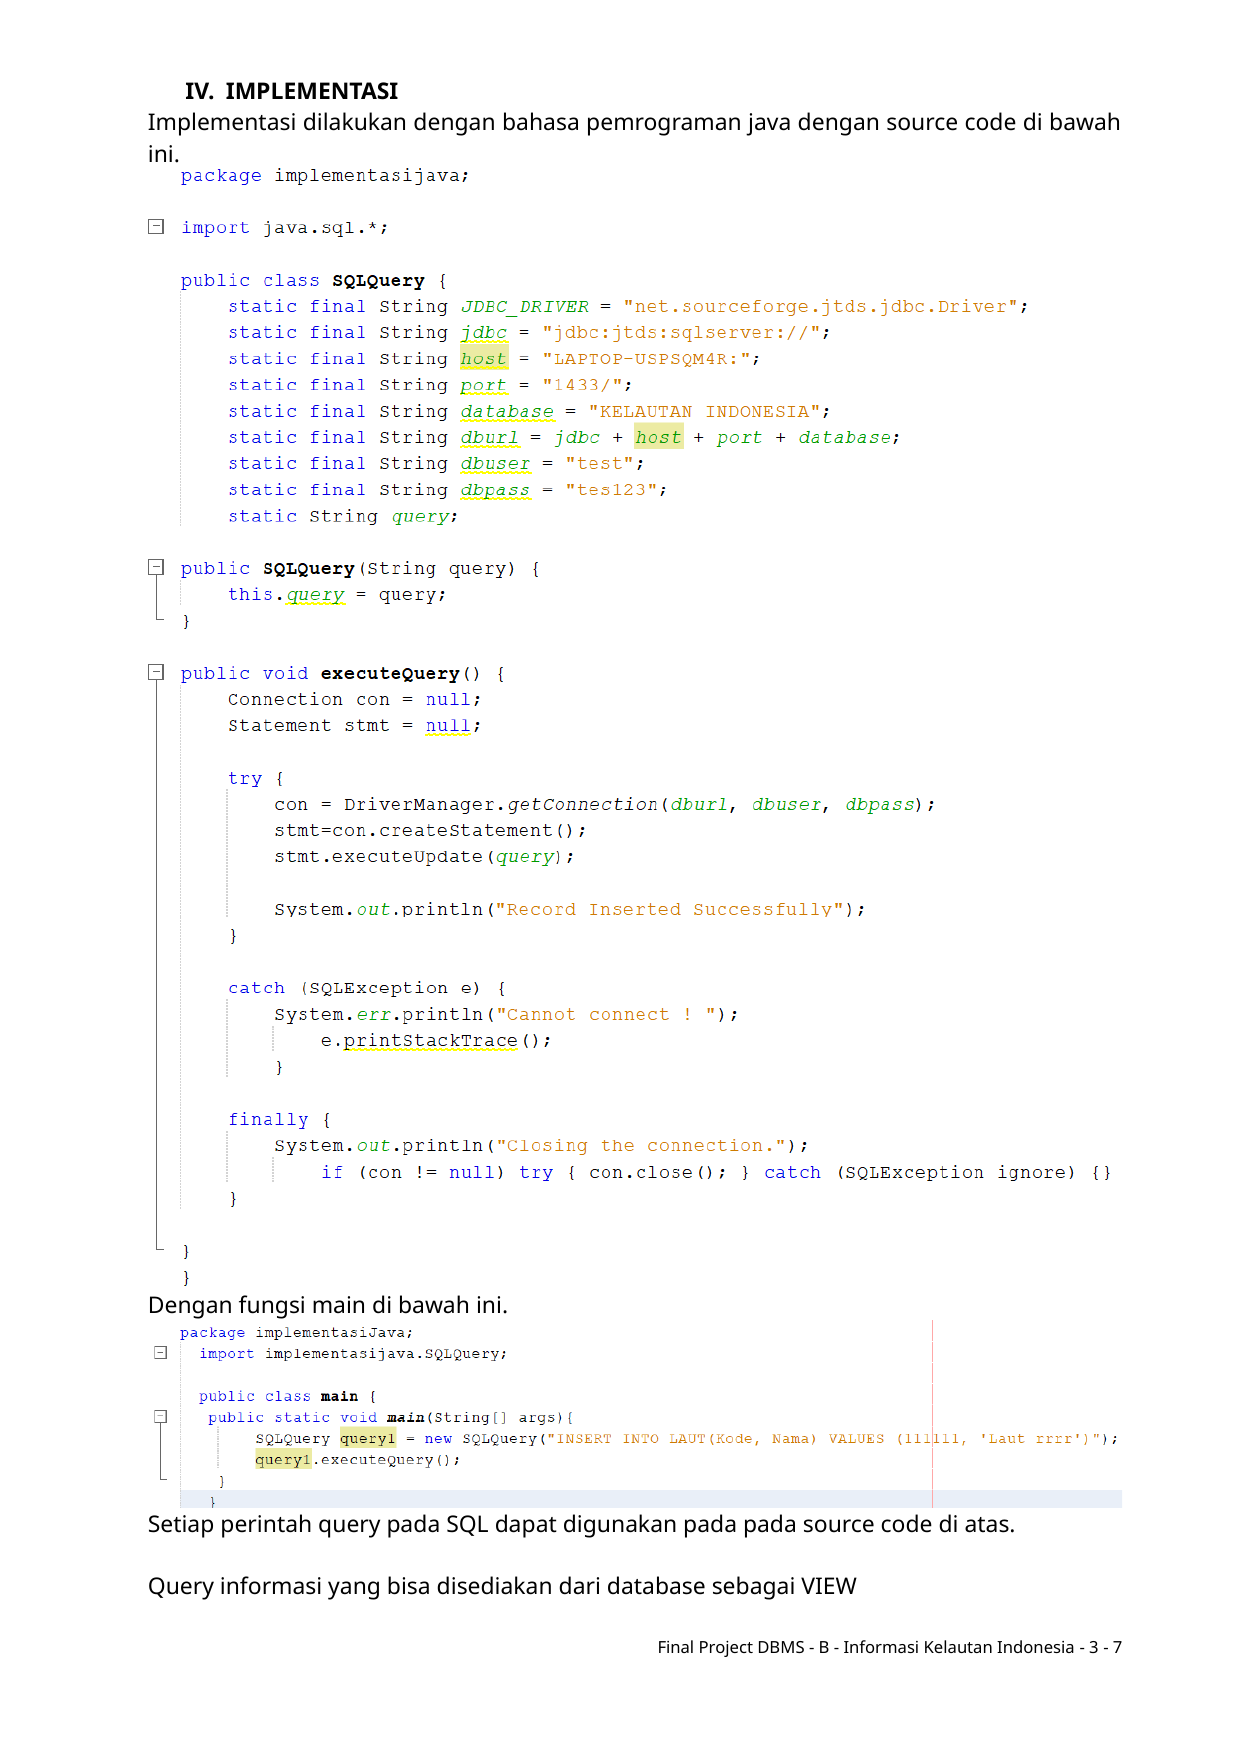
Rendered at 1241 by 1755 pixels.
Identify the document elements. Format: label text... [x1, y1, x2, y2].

text Implementasi dilakukan dengan bahasa pemrograman java dengan source code di bawah ini. [148, 106, 1122, 169]
list IMPLEMENTASI [185, 75, 1122, 106]
text Dengan fungsi main di bawah ini. [148, 1289, 1122, 1320]
text Query informasi yang bisa disediakan dari database sebagai VIEW [148, 1570, 1122, 1601]
text Setiap perintah query pada SQL dapat digunakan pada pada source code di atas. [148, 1508, 1122, 1539]
